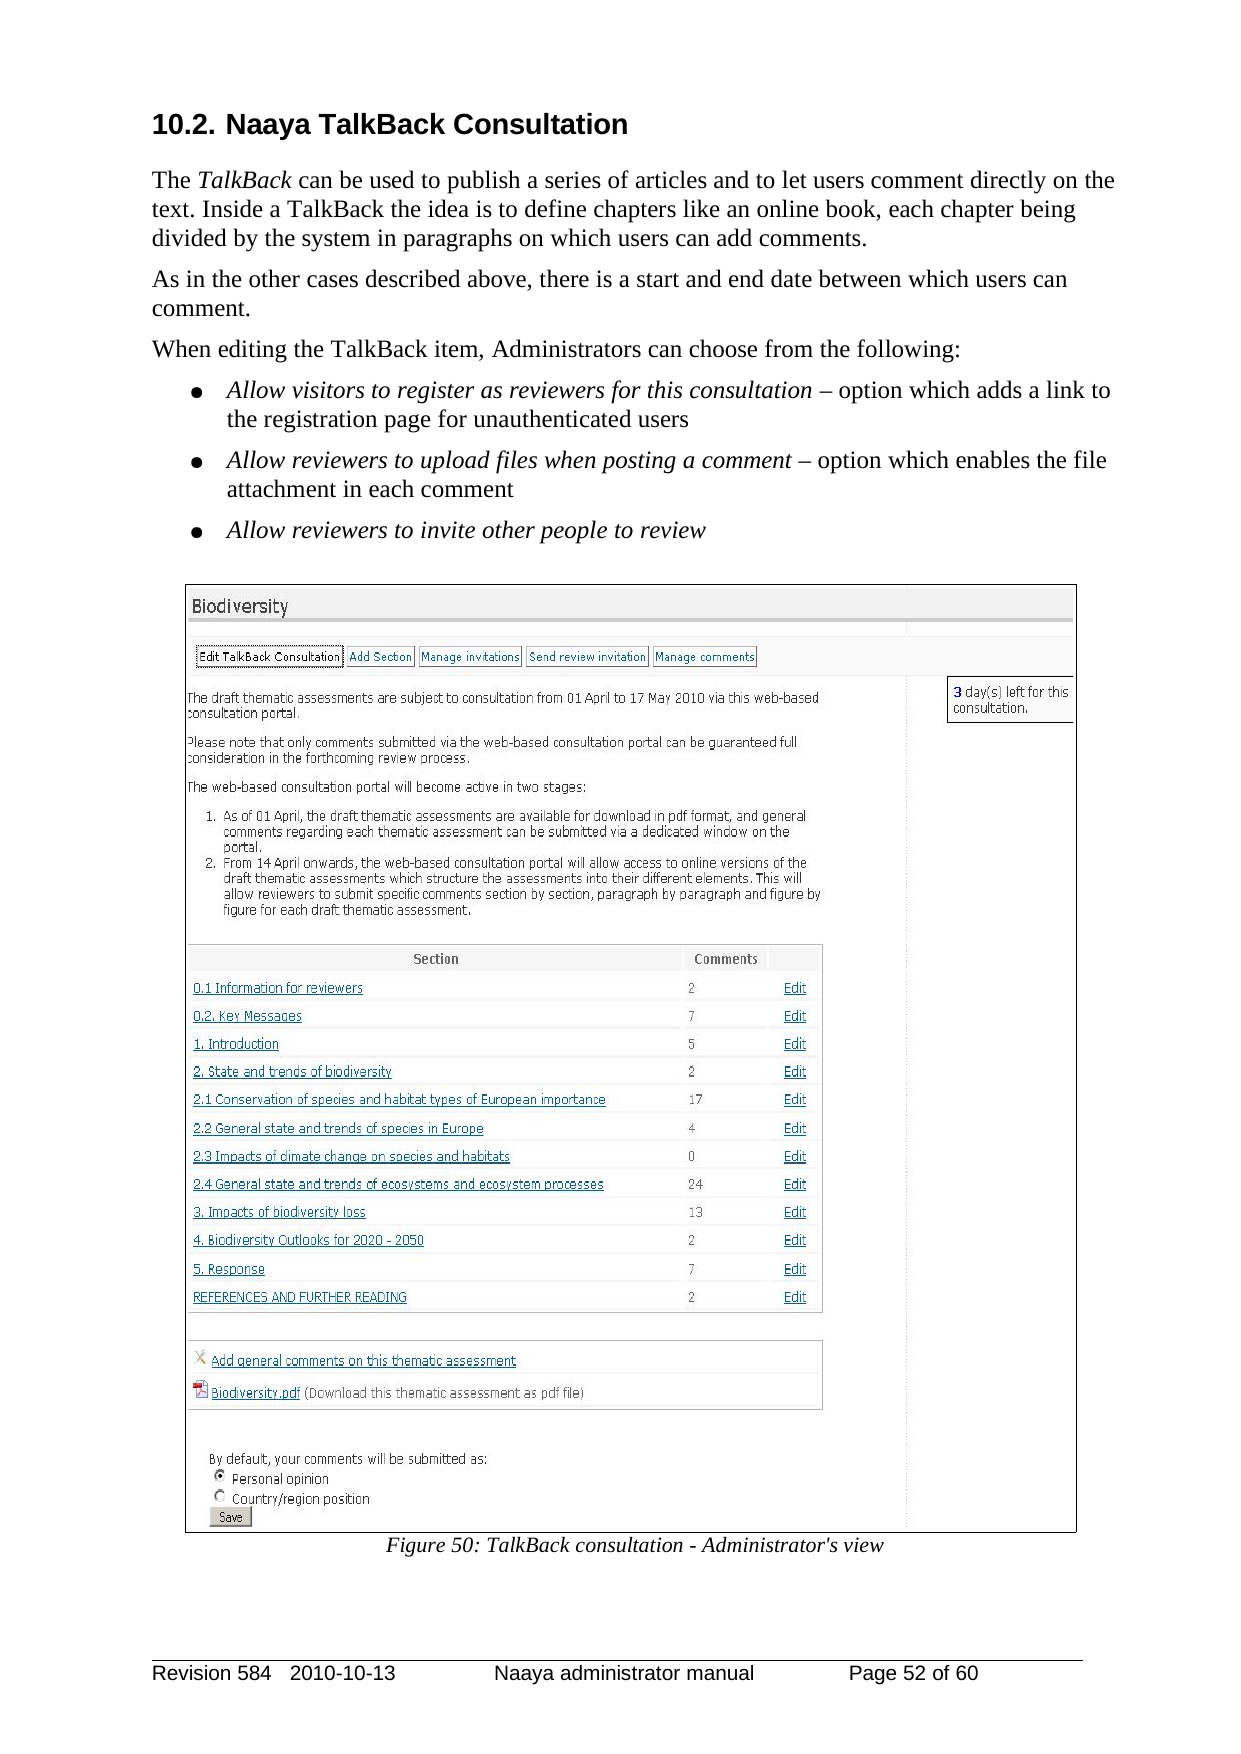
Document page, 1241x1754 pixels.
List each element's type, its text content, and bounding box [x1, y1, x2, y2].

text Figure 50: TalkBack consultation - Administrator's view [176, 568, 1096, 1558]
text When editing the TalkBack item, Administrators can choose from the following: [152, 334, 1120, 363]
picture [188, 586, 1074, 1529]
list Allow reviewers to invite other people to review [189, 515, 1120, 544]
list Allow reviewers to upload files when posting a comment – option which enables the file attachment in each comment [189, 445, 1120, 503]
list Allow visitors to register as reviewers for this consultation – option which adds a link to the registration page for unauthenticated users [189, 375, 1120, 433]
text The TalkBack can be used to publish a series of articles and to let users comment directly on the text. Inside a TalkBack the idea is to define chapters like an online book, each chapter being divided by the system in paragraphs on which users can add comments. [152, 165, 1120, 252]
text As in the other cases described above, there is a start and end date between which users can comment. [152, 264, 1120, 322]
subtitle Naaya TalkBack Consultation [152, 107, 1120, 140]
